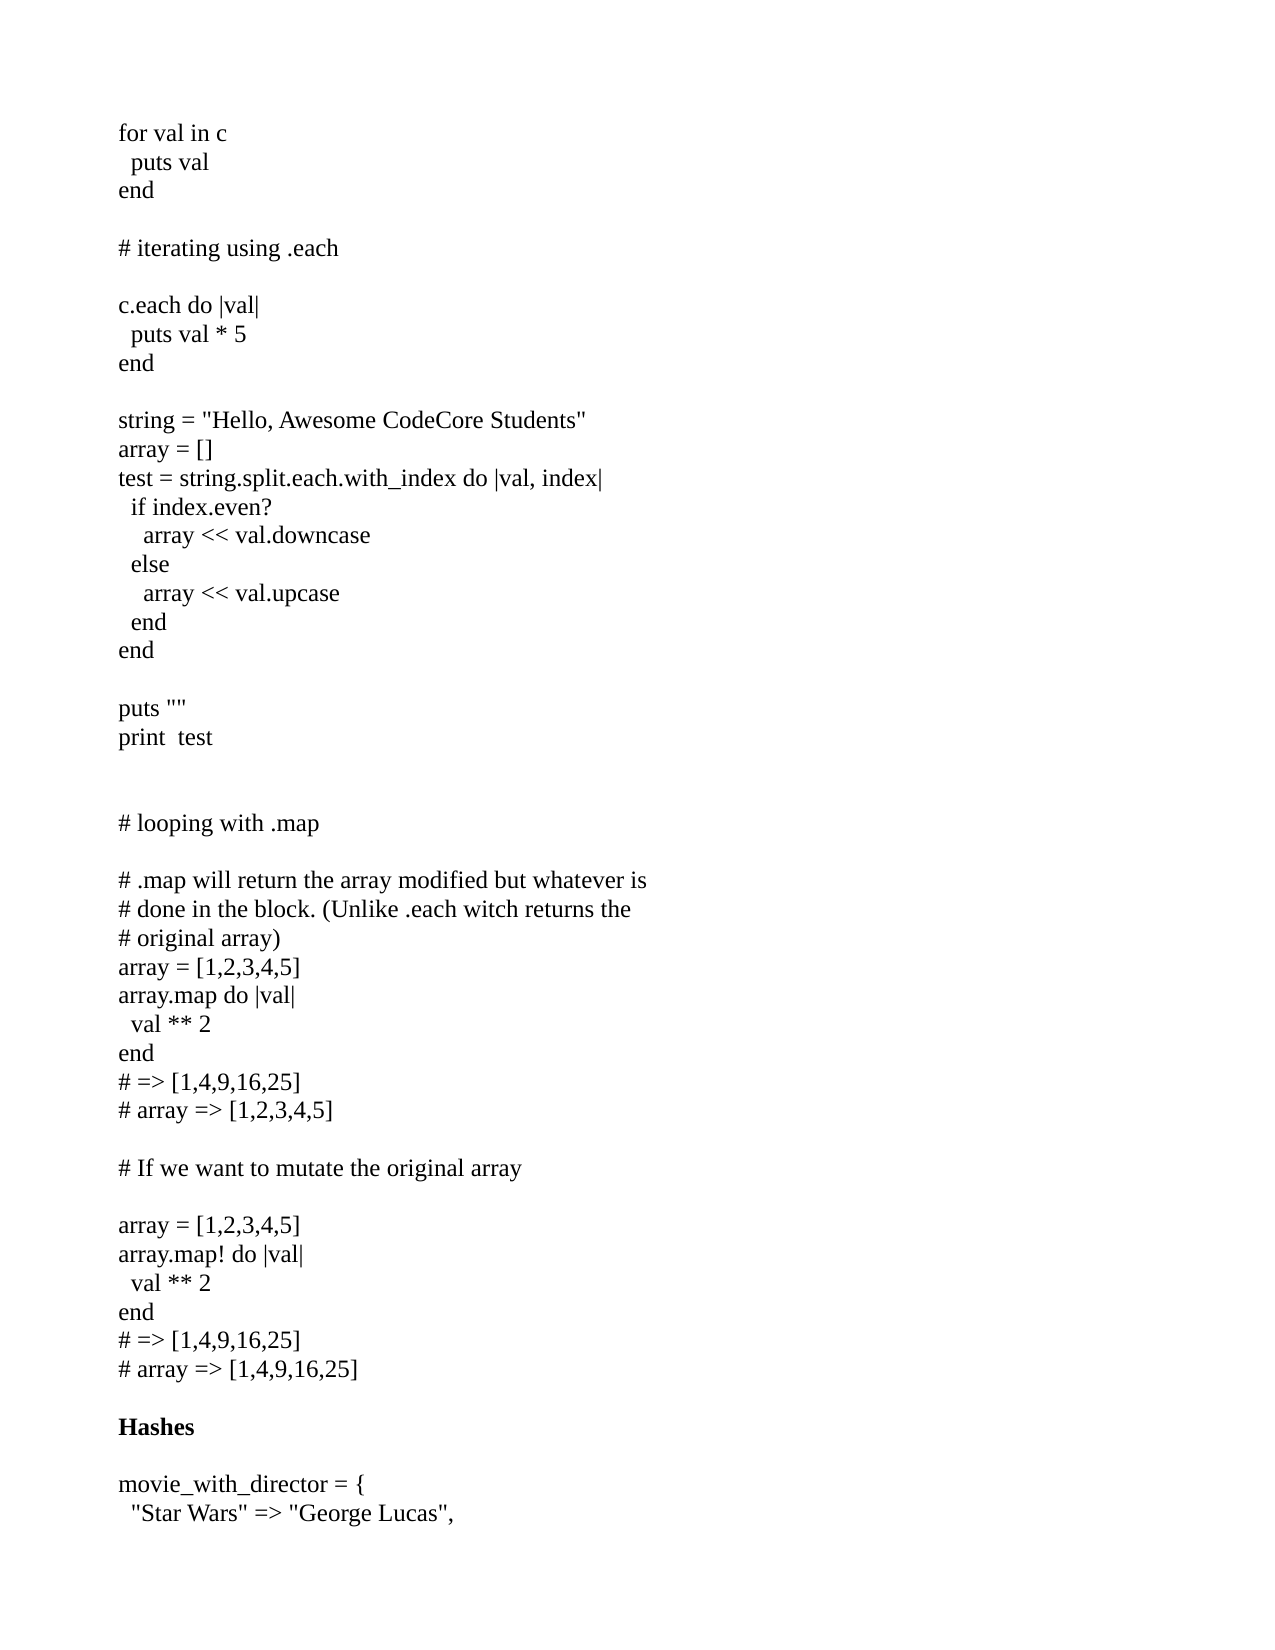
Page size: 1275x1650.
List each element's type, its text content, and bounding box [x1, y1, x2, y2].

text # original array) [118, 923, 1157, 952]
text array << val.upcase [118, 578, 1157, 607]
text end [118, 1038, 1157, 1067]
text # => [1,4,9,16,25] [118, 1326, 1157, 1354]
text end [118, 348, 1157, 377]
text # array => [1,4,9,16,25] [118, 1354, 1157, 1383]
text # If we want to mutate the original array [118, 1153, 1157, 1182]
text end [118, 1297, 1157, 1326]
text array = [] [118, 434, 1157, 463]
text puts val [118, 147, 1157, 176]
text if index.even? [118, 492, 1157, 521]
text # iterating using .each [118, 233, 1157, 262]
text for val in c [118, 118, 1157, 147]
text array.map do |val| [118, 981, 1157, 1009]
text array = [1,2,3,4,5] [118, 952, 1157, 981]
text else [118, 549, 1157, 578]
text # => [1,4,9,16,25] [118, 1067, 1157, 1096]
text end [118, 607, 1157, 636]
text # looping with .map [118, 808, 1157, 837]
text # array => [1,2,3,4,5] [118, 1096, 1157, 1124]
text end [118, 636, 1157, 664]
text array << val.downcase [118, 521, 1157, 549]
text val ** 2 [118, 1009, 1157, 1038]
text test = string.split.each.with_index do |val, index| [118, 463, 1157, 492]
text puts "" [118, 693, 1157, 722]
text # done in the block. (Unlike .each witch returns the [118, 894, 1157, 923]
text puts val * 5 [118, 319, 1157, 348]
text string = "Hello, Awesome CodeCore Students" [118, 406, 1157, 434]
text val ** 2 [118, 1268, 1157, 1297]
text movie_with_director = { [118, 1469, 1157, 1498]
text c.each do |val| [118, 291, 1157, 319]
text print test [118, 722, 1157, 751]
text array.map! do |val| [118, 1239, 1157, 1268]
text Hashes [118, 1412, 1157, 1441]
text array = [1,2,3,4,5] [118, 1211, 1157, 1239]
text "Star Wars" => "George Lucas", [118, 1498, 1157, 1527]
text # .map will return the array modified but whatever is [118, 866, 1157, 894]
text end [118, 176, 1157, 204]
